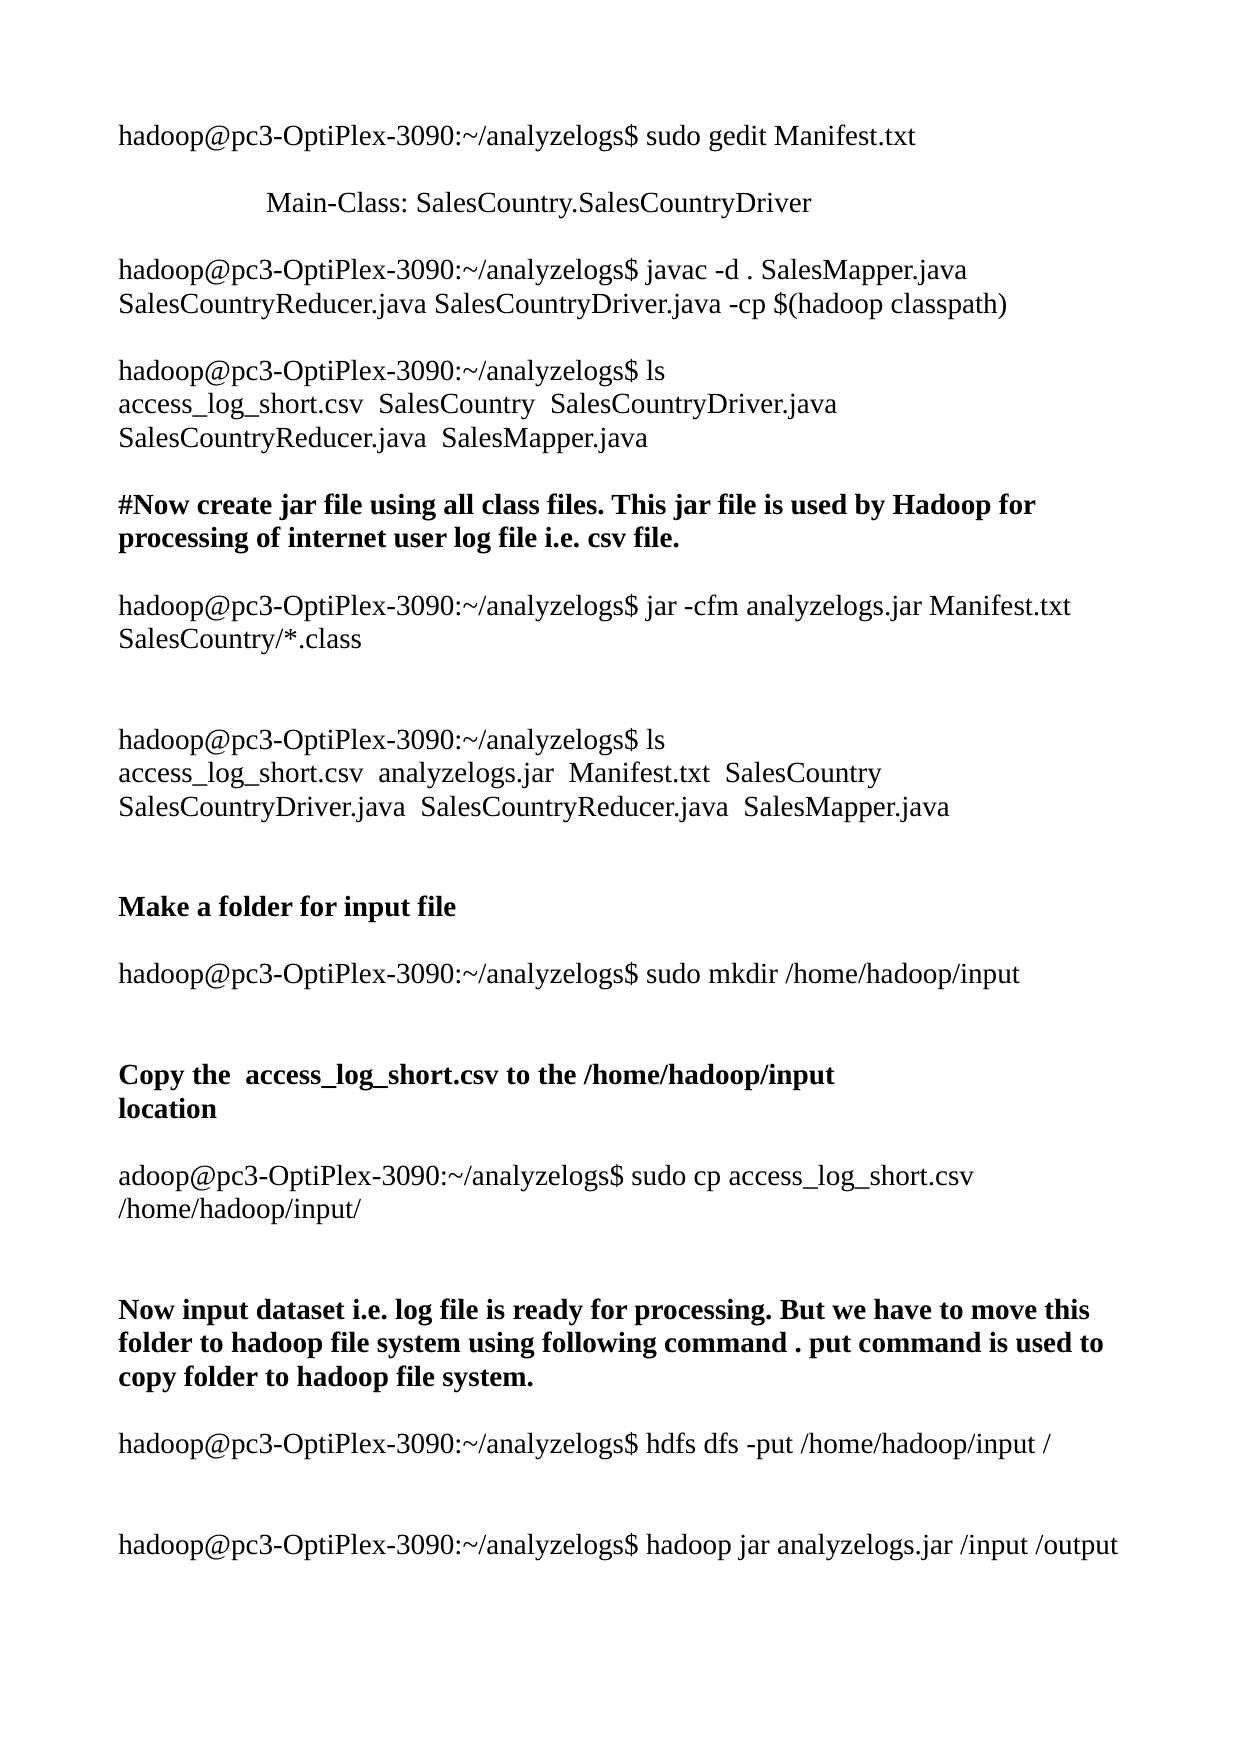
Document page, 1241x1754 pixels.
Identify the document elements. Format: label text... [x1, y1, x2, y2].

text Main-Class: SalesCountry.SalesCountryDriver [118, 185, 1122, 219]
text hadoop@pc3-OptiPlex-3090:~/analyzelogs$ hdfs dfs -put /home/hadoop/input / [118, 1426, 1122, 1460]
text Copy the access_log_short.csv to the /home/hadoop/input [118, 1057, 1122, 1091]
text Now input dataset i.e. log file is ready for processing. But we have to move this folder to hadoop file system using following command . put command is used to copy folder to hadoop file system. [118, 1292, 1122, 1393]
text hadoop@pc3-OptiPlex-3090:~/analyzelogs$ javac -d . SalesMapper.java SalesCountryReducer.java SalesCountryDriver.java -cp $(hadoop classpath) [118, 252, 1122, 319]
text adoop@pc3-OptiPlex-3090:~/analyzelogs$ sudo cp access_log_short.csv /home/hadoop/input/ [118, 1158, 1122, 1225]
text hadoop@pc3-OptiPlex-3090:~/analyzelogs$ ls [118, 353, 1122, 386]
text access_log_short.csv analyzelogs.jar Manifest.txt SalesCountry SalesCountryDriver.java SalesCountryReducer.java SalesMapper.java [118, 755, 1122, 822]
text hadoop@pc3-OptiPlex-3090:~/analyzelogs$ ls [118, 722, 1122, 755]
text #Now create jar file using all class files. This jar file is used by Hadoop for processing of internet user log file i.e. csv file. [118, 487, 1122, 554]
text hadoop@pc3-OptiPlex-3090:~/analyzelogs$ sudo gedit Manifest.txt [118, 118, 1122, 152]
text hadoop@pc3-OptiPlex-3090:~/analyzelogs$ jar -cfm analyzelogs.jar Manifest.txt SalesCountry/*.class [118, 588, 1122, 655]
text location [118, 1091, 1122, 1124]
text hadoop@pc3-OptiPlex-3090:~/analyzelogs$ sudo mkdir /home/hadoop/input [118, 957, 1122, 990]
text hadoop@pc3-OptiPlex-3090:~/analyzelogs$ hadoop jar analyzelogs.jar /input /output [118, 1527, 1122, 1560]
text access_log_short.csv SalesCountry SalesCountryDriver.java SalesCountryReducer.java SalesMapper.java [118, 386, 1122, 453]
text Make a folder for input file [118, 889, 1122, 923]
